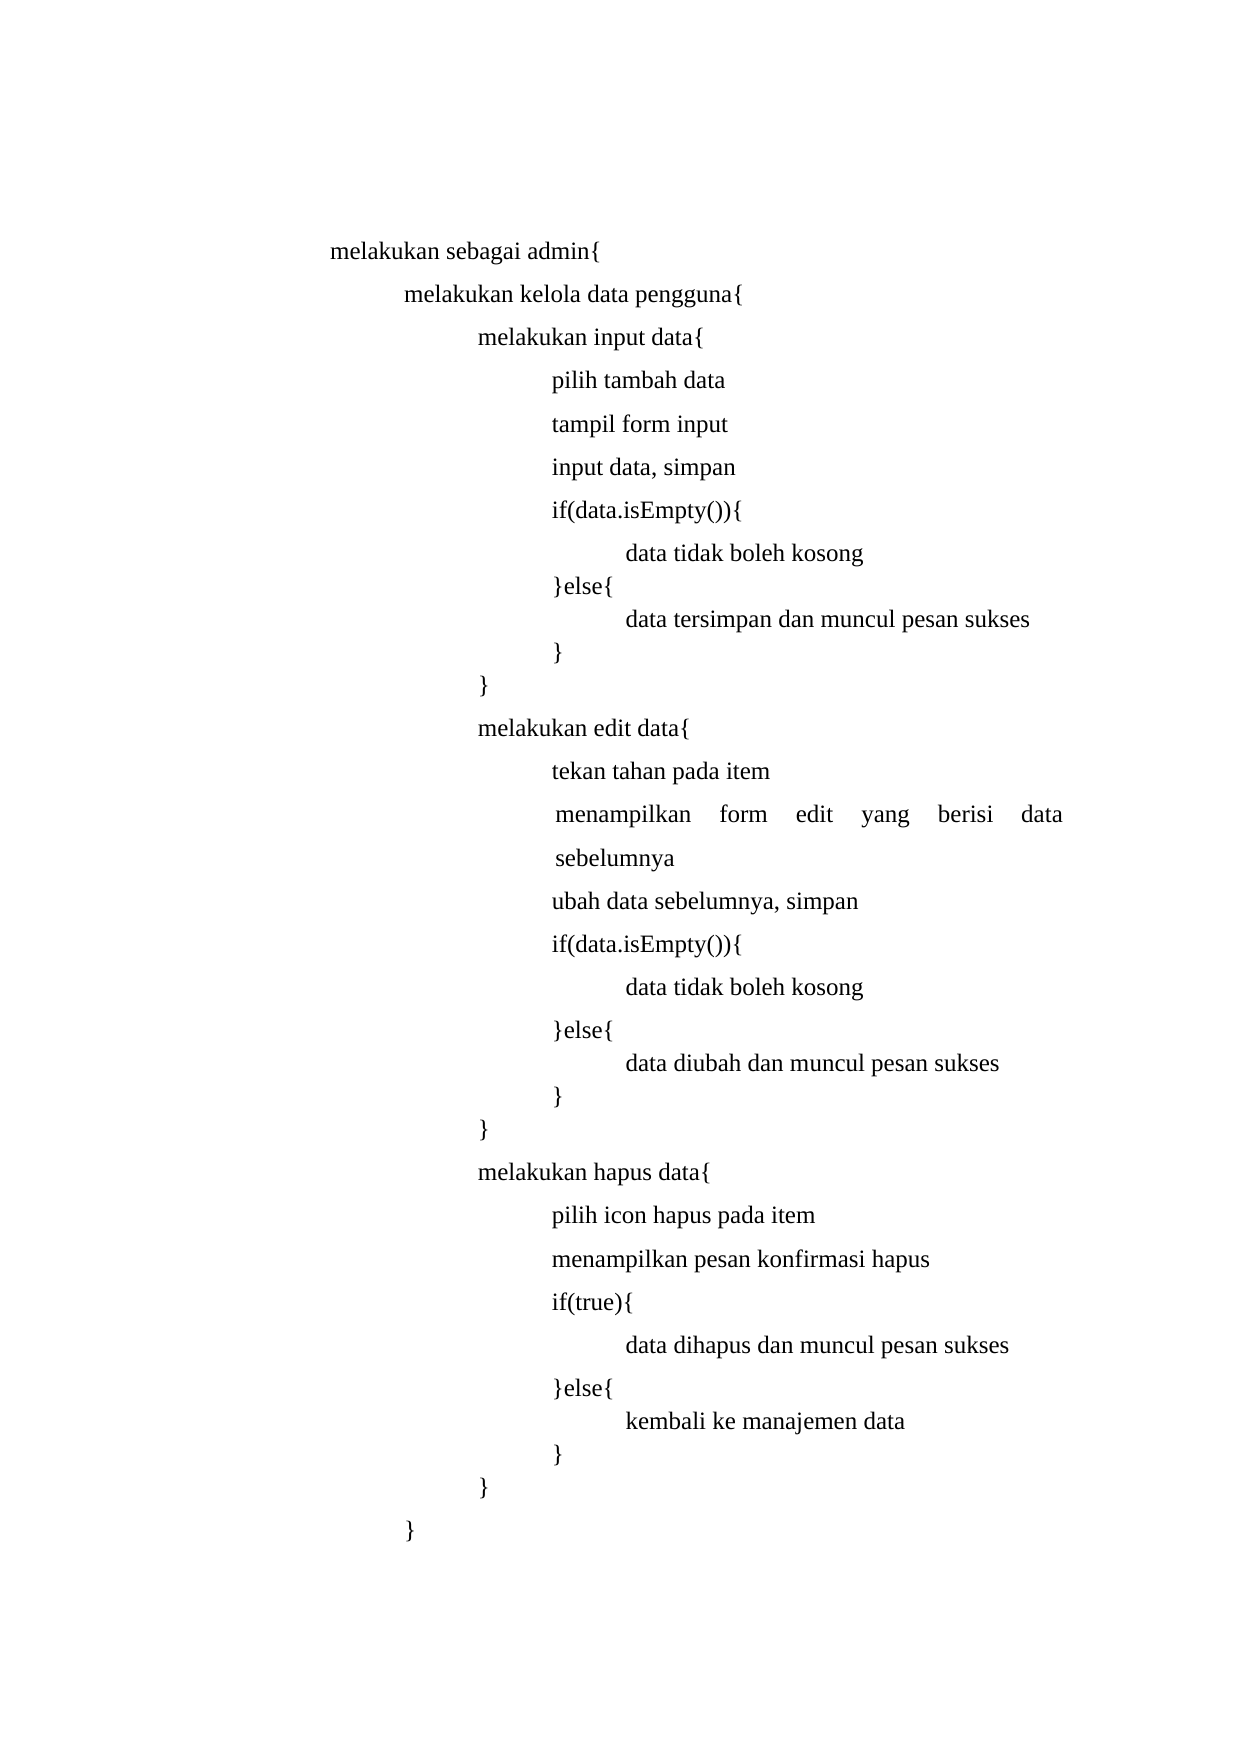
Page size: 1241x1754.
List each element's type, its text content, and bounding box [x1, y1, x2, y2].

text } [330, 670, 1063, 699]
text pilih icon hapus pada item [330, 1201, 1063, 1229]
text tekan tahan pada item [330, 756, 1063, 785]
text if(data.isEmpty()){ [330, 495, 1063, 524]
text } [330, 1114, 1063, 1143]
text }else{ [330, 571, 1063, 600]
text tampil form input [330, 409, 1063, 437]
text if(data.isEmpty()){ [330, 929, 1063, 958]
text }else{ [330, 1015, 1063, 1044]
text data dihapus dan muncul pesan sukses [330, 1330, 1063, 1359]
text }else{ [330, 1373, 1063, 1402]
text data diubah dan muncul pesan sukses [330, 1048, 1063, 1077]
text melakukan hapus data{ [330, 1157, 1063, 1186]
text kembali ke manajemen data [330, 1406, 1063, 1435]
text } [330, 637, 1063, 666]
text ubah data sebelumnya, simpan [330, 886, 1063, 914]
text melakukan edit data{ [330, 713, 1063, 742]
text input data, simpan [330, 452, 1063, 481]
text } [330, 1081, 1063, 1110]
text } [330, 1472, 1063, 1501]
text data tidak boleh kosong [330, 538, 1063, 567]
text menampilkan pesan konfirmasi hapus [330, 1244, 1063, 1272]
text } [330, 1439, 1063, 1468]
text melakukan sebagai admin{ [330, 236, 1063, 265]
text melakukan input data{ [330, 322, 1063, 351]
text data tersimpan dan muncul pesan sukses [330, 604, 1063, 633]
text data tidak boleh kosong [330, 972, 1063, 1001]
text pilih tambah data [330, 366, 1063, 394]
text if(true){ [330, 1287, 1063, 1316]
text melakukan kelola data pengguna{ [330, 279, 1063, 308]
text } [330, 1515, 1063, 1544]
text menampilkan form edit yang berisi data sebelumnya [555, 799, 1063, 871]
